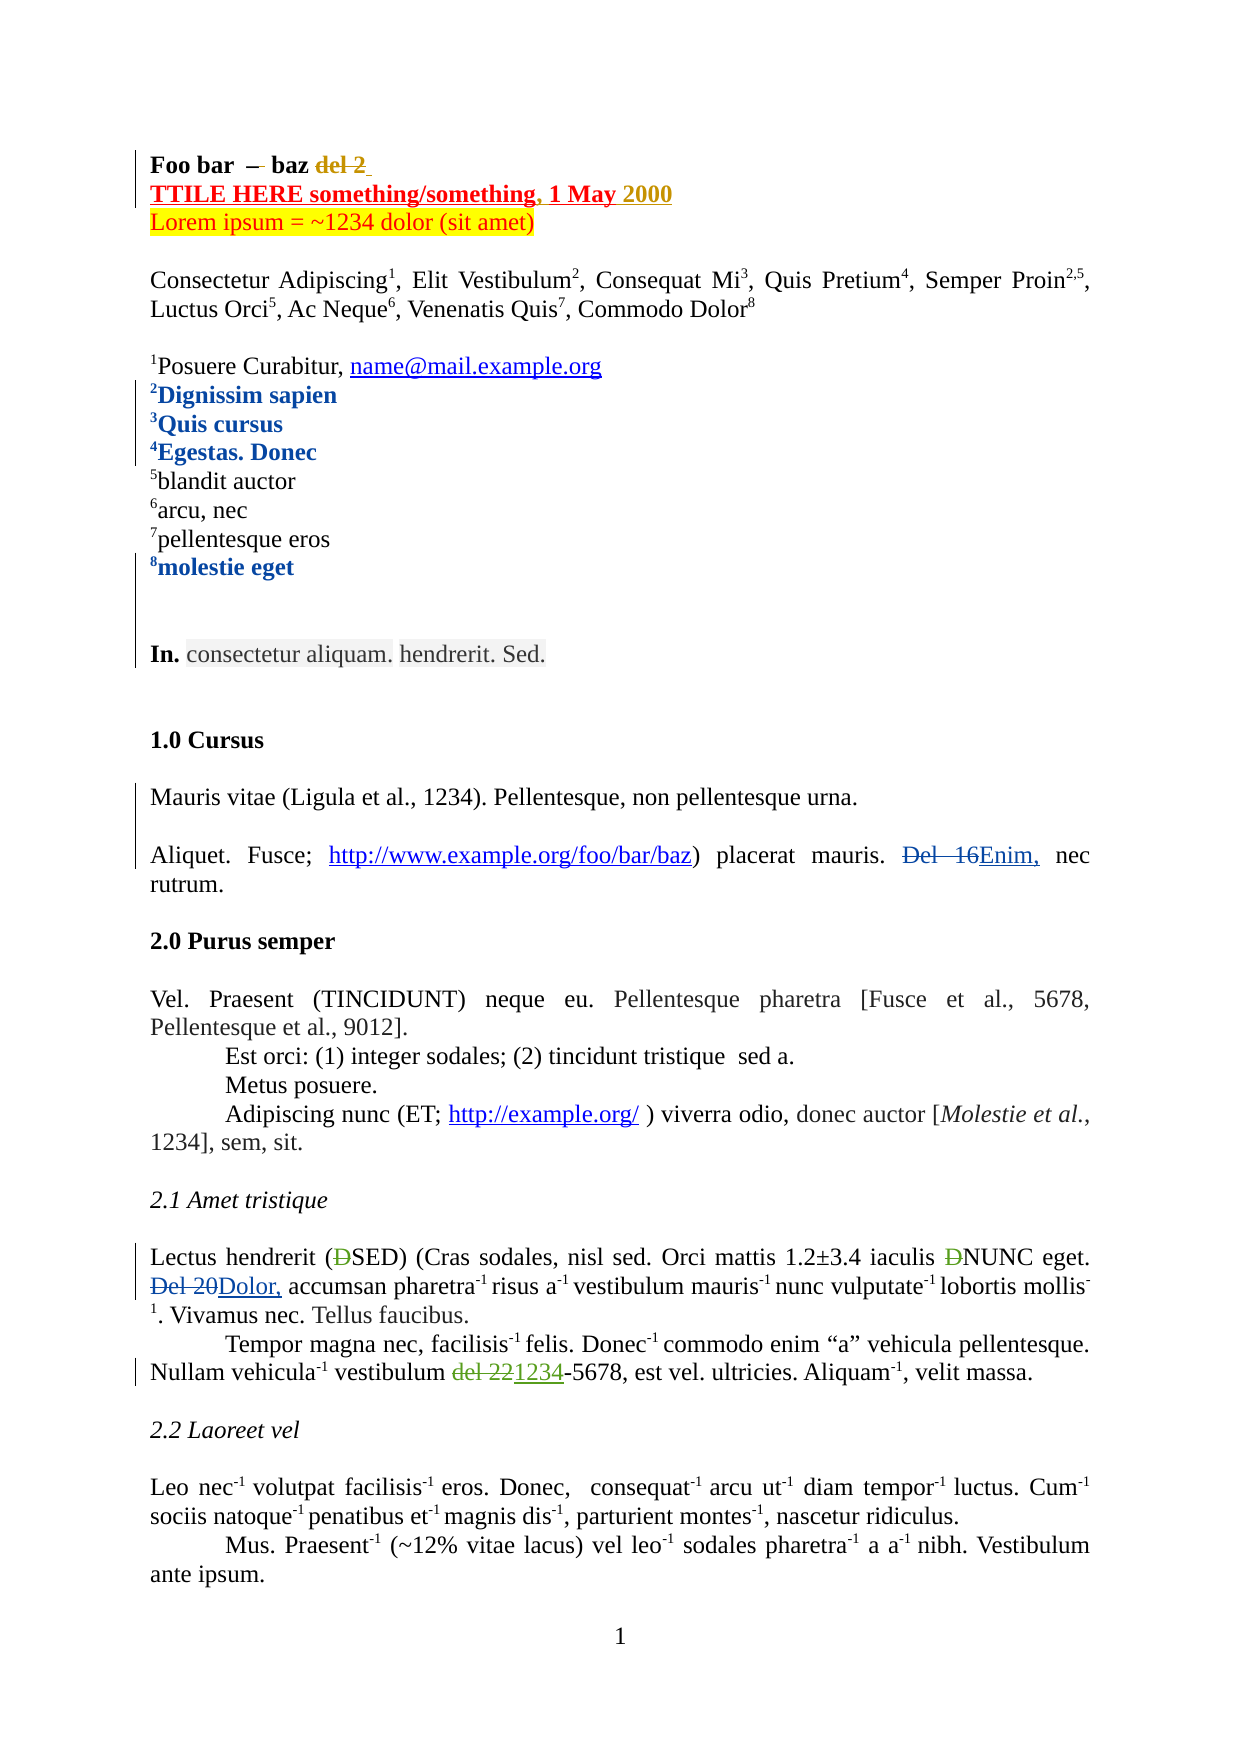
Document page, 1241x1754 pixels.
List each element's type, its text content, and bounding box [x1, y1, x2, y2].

text 7pellentesque eros [150, 524, 1090, 552]
text 1Posuere Curabitur, name@mail.example.org [150, 351, 1090, 380]
text 1.0 Cursus [150, 725, 1090, 754]
text Metus posuere. [150, 1070, 1090, 1099]
text 8molestie eget [150, 552, 1090, 581]
text 2Dignissim sapien [150, 380, 1090, 409]
text Est orci: (1) integer sodales; (2) tincidunt tristique sed a. [150, 1041, 1090, 1070]
text Aliquet. Fusce; http://www.example.org/foo/bar/baz) placerat mauris. Enim, nec rutrum. [150, 840, 1090, 897]
text 2.0 Purus semper [150, 926, 1090, 955]
text Lectus hendrerit (SED) (Cras sodales, nisl sed. Orci mattis 1.2±3.4 iaculis NUNC eget. Dolor, accumsan pharetra-1 risus a-1 vestibulum mauris-1 nunc vulputate-1 lobortis mollis-1. Vivamus nec. Tellus faucibus. [150, 1242, 1090, 1329]
text Tempor magna nec, facilisis-1 felis. Donec-1 commodo enim “a” vehicula pellentesque. Nullam vehicula-1 vestibulum 1234-5678, est vel. ultricies. Aliquam-1, velit massa. [150, 1329, 1090, 1386]
text In. consectetur aliquam. hendrerit. Sed. [150, 639, 1090, 667]
text Vel. Praesent (TINCIDUNT) neque eu. Pellentesque pharetra [Fusce et al., 5678, Pellentesque et al., 9012]. [150, 984, 1090, 1041]
text Adipiscing nunc (ET; http://example.org/ ) viverra odio, donec auctor [Molestie et al., 1234], sem, sit. [150, 1099, 1090, 1156]
text 6arcu, nec [150, 495, 1090, 524]
text 5blandit auctor [150, 466, 1090, 495]
text Consectetur Adipiscing1, Elit Vestibulum2, Consequat Mi3, Quis Pretium4, Semper Proin2,5, Luctus Orci5, Ac Neque6, Venenatis Quis7, Commodo Dolor8 [150, 265, 1090, 322]
text Lorem ipsum = ~1234 dolor (sit amet) [150, 207, 1090, 236]
text Foo bar – baz [150, 150, 1090, 179]
text TTILE HERE something/something, 1 May 2000 [150, 179, 1090, 207]
text 2.2 Laoreet vel [150, 1415, 1090, 1444]
text Mauris vitae (Ligula et al., 1234). Pellentesque, non pellentesque urna. [150, 782, 1090, 811]
text Mus. Praesent-1 (~12% vitae lacus) vel leo-1 sodales pharetra-1 a a-1 nibh. Vestibulum ante ipsum. [150, 1530, 1090, 1587]
text 3Quis cursus [150, 409, 1090, 437]
text Leo nec-1 volutpat facilisis-1 eros. Donec, consequat-1 arcu ut-1 diam tempor-1 luctus. Cum-1 sociis natoque-1 penatibus et-1 magnis dis-1, parturient montes-1, nascetur ridiculus. [150, 1472, 1090, 1530]
text 4Egestas. Donec [150, 437, 1090, 466]
text 2.1 Amet tristique [150, 1185, 1090, 1214]
